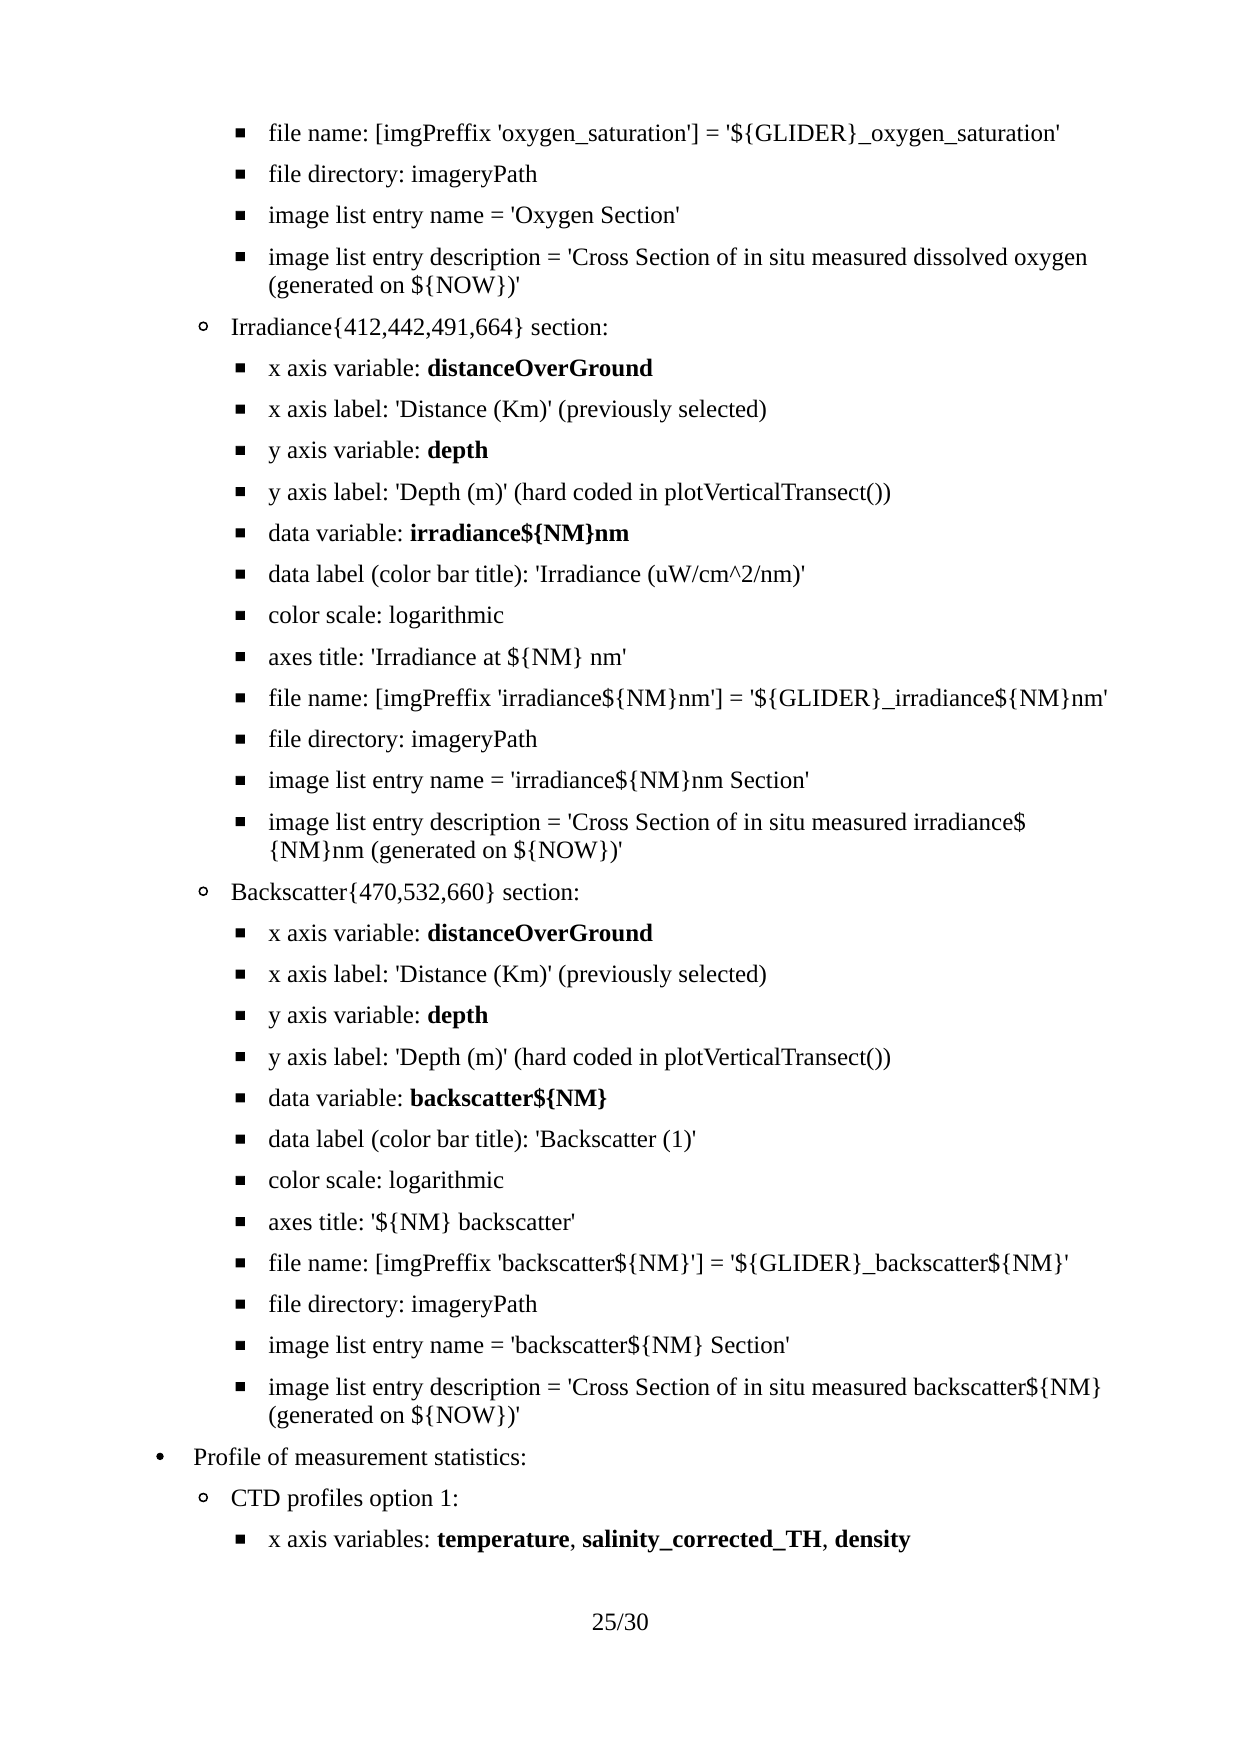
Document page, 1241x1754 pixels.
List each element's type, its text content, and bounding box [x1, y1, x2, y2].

list file name: [imgPreffix 'oxygen_saturation'] = '${GLIDER}_oxygen_saturation' [231, 118, 1122, 147]
list y axis label: 'Depth (m)' (hard coded in plotVerticalTransect()) [231, 477, 1122, 506]
list x axis label: 'Distance (Km)' (previously selected) [231, 959, 1122, 988]
list image list entry description = 'Cross Section of in situ measured irradiance${NM}nm (generated on ${NOW})' [231, 807, 1122, 864]
list data variable: irradiance${NM}nm [231, 518, 1122, 547]
list y axis label: 'Depth (m)' (hard coded in plotVerticalTransect()) [231, 1042, 1122, 1071]
list image list entry name = 'backscatter${NM} Section' [231, 1331, 1122, 1359]
list x axis label: 'Distance (Km)' (previously selected) [231, 394, 1122, 423]
list Irradiance{412,442,491,664} section: [193, 312, 1122, 341]
list image list entry name = 'irradiance${NM}nm Section' [231, 766, 1122, 794]
list color scale: logarithmic [231, 601, 1122, 629]
list data variable: backscatter${NM} [231, 1083, 1122, 1112]
list x axis variables: temperature, salinity_corrected_TH, density [231, 1524, 1122, 1553]
list data label (color bar title): 'Backscatter (1)' [231, 1124, 1122, 1153]
list file name: [imgPreffix 'irradiance${NM}nm'] = '${GLIDER}_irradiance${NM}nm' [231, 683, 1122, 712]
list Backscatter{470,532,660} section: [193, 877, 1122, 906]
list file directory: imageryPath [231, 724, 1122, 753]
list CTD profiles option 1: [193, 1483, 1122, 1512]
list image list entry name = 'Oxygen Section' [231, 201, 1122, 229]
list image list entry description = 'Cross Section of in situ measured backscatter${NM} (generated on ${NOW})' [231, 1372, 1122, 1429]
list Profile of measurement statistics: [156, 1442, 1122, 1471]
list x axis variable: distanceOverGround [231, 353, 1122, 382]
list data label (color bar title): 'Irradiance (uW/cm^2/nm)' [231, 559, 1122, 588]
list file directory: imageryPath [231, 1289, 1122, 1318]
list file directory: imageryPath [231, 159, 1122, 188]
list y axis variable: depth [231, 436, 1122, 464]
list x axis variable: distanceOverGround [231, 918, 1122, 947]
list y axis variable: depth [231, 1001, 1122, 1029]
list axes title: 'Irradiance at ${NM} nm' [231, 642, 1122, 671]
list file name: [imgPreffix 'backscatter${NM}'] = '${GLIDER}_backscatter${NM}' [231, 1248, 1122, 1277]
list color scale: logarithmic [231, 1166, 1122, 1194]
list axes title: '${NM} backscatter' [231, 1207, 1122, 1236]
list image list entry description = 'Cross Section of in situ measured dissolved oxygen (generated on ${NOW})' [231, 242, 1122, 299]
